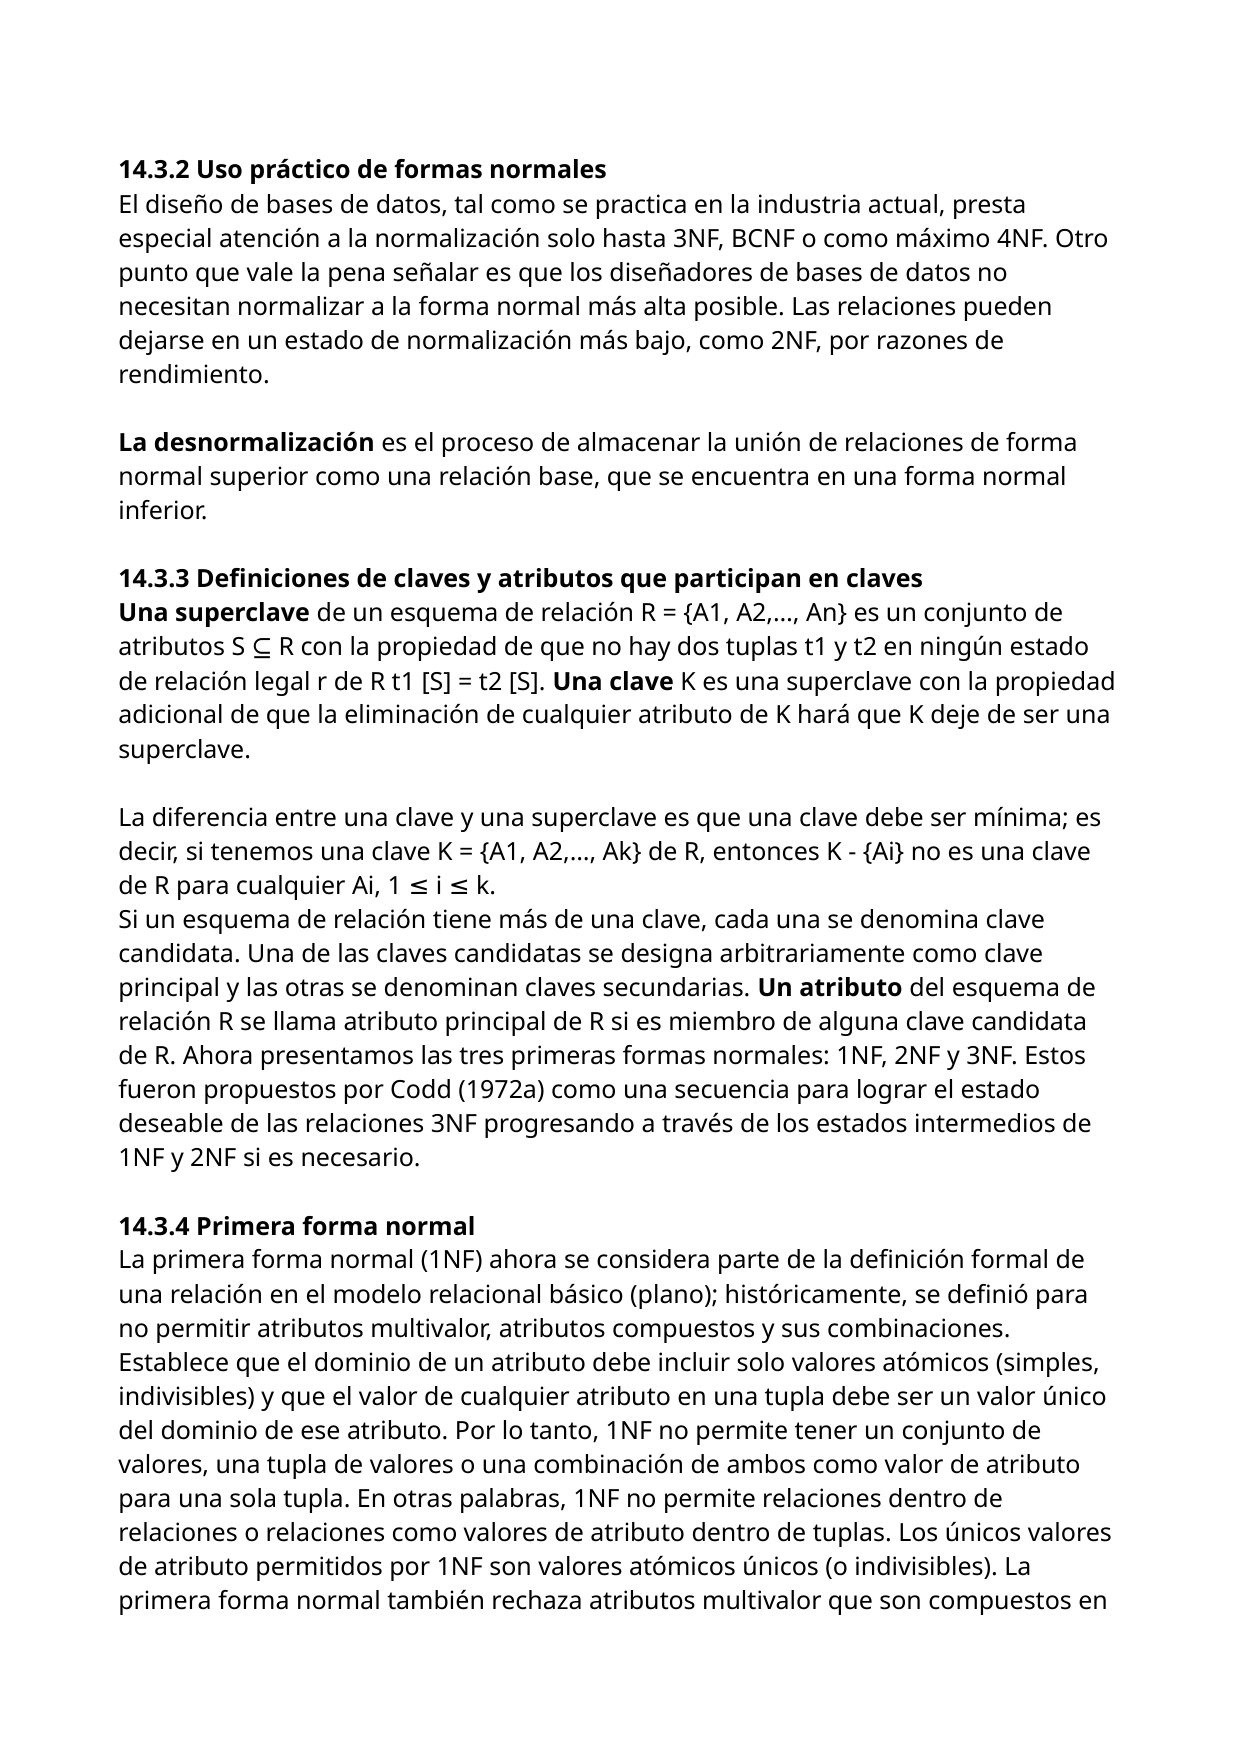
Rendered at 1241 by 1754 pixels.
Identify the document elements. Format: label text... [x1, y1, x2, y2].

text La desnormalización es el proceso de almacenar la unión de relaciones de forma normal superior como una relación base, que se encuentra en una forma normal inferior. [118, 425, 1122, 527]
text 14.3.4 Primera forma normal [118, 1208, 1122, 1242]
text Una superclave de un esquema de relación R = {A1, A2,…, An} es un conjunto de atributos S ⊆ R con la propiedad de que no hay dos tuplas t1 y t2 en ningún estado de relación legal r de R t1 [S] = t2 [S]. Una clave K es una superclave con la propiedad adicional de que la eliminación de cualquier atributo de K hará que K deje de ser una superclave. [118, 595, 1122, 765]
text La diferencia entre una clave y una superclave es que una clave debe ser mínima; es decir, si tenemos una clave K = {A1, A2,…, Ak} de R, entonces K - {Ai} no es una clave de R para cualquier Ai, 1 ≤ i ≤ k. [118, 799, 1122, 902]
text 14.3.3 Definiciones de claves y atributos que participan en claves [118, 561, 1122, 595]
text 14.3.2 Uso práctico de formas normales [118, 152, 1122, 186]
text Si un esquema de relación tiene más de una clave, cada una se denomina clave candidata. Una de las claves candidatas se designa arbitrariamente como clave principal y las otras se denominan claves secundarias. Un atributo del esquema de relación R se llama atributo principal de R si es miembro de alguna clave candidata de R. Ahora presentamos las tres primeras formas normales: 1NF, 2NF y 3NF. Estos fueron propuestos por Codd (1972a) como una secuencia para lograr el estado deseable de las relaciones 3NF progresando a través de los estados intermedios de 1NF y 2NF si es necesario. [118, 902, 1122, 1174]
text La primera forma normal (1NF) ahora se considera parte de la definición formal de una relación en el modelo relacional básico (plano); históricamente, se definió para no permitir atributos multivalor, atributos compuestos y sus combinaciones. Establece que el dominio de un atributo debe incluir solo valores atómicos (simples, indivisibles) y que el valor de cualquier atributo en una tupla debe ser un valor único del dominio de ese atributo. Por lo tanto, 1NF no permite tener un conjunto de valores, una tupla de valores o una combinación de ambos como valor de atributo para una sola tupla. En otras palabras, 1NF no permite relaciones dentro de relaciones o relaciones como valores de atributo dentro de tuplas. Los únicos valores de atributo permitidos por 1NF son valores atómicos únicos (o indivisibles). La primera forma normal también rechaza atributos multivalor que son compuestos en [118, 1242, 1122, 1617]
text El diseño de bases de datos, tal como se practica en la industria actual, presta especial atención a la normalización solo hasta 3NF, BCNF o como máximo 4NF. Otro punto que vale la pena señalar es que los diseñadores de bases de datos no necesitan normalizar a la forma normal más alta posible. Las relaciones pueden dejarse en un estado de normalización más bajo, como 2NF, por razones de rendimiento. [118, 186, 1122, 391]
